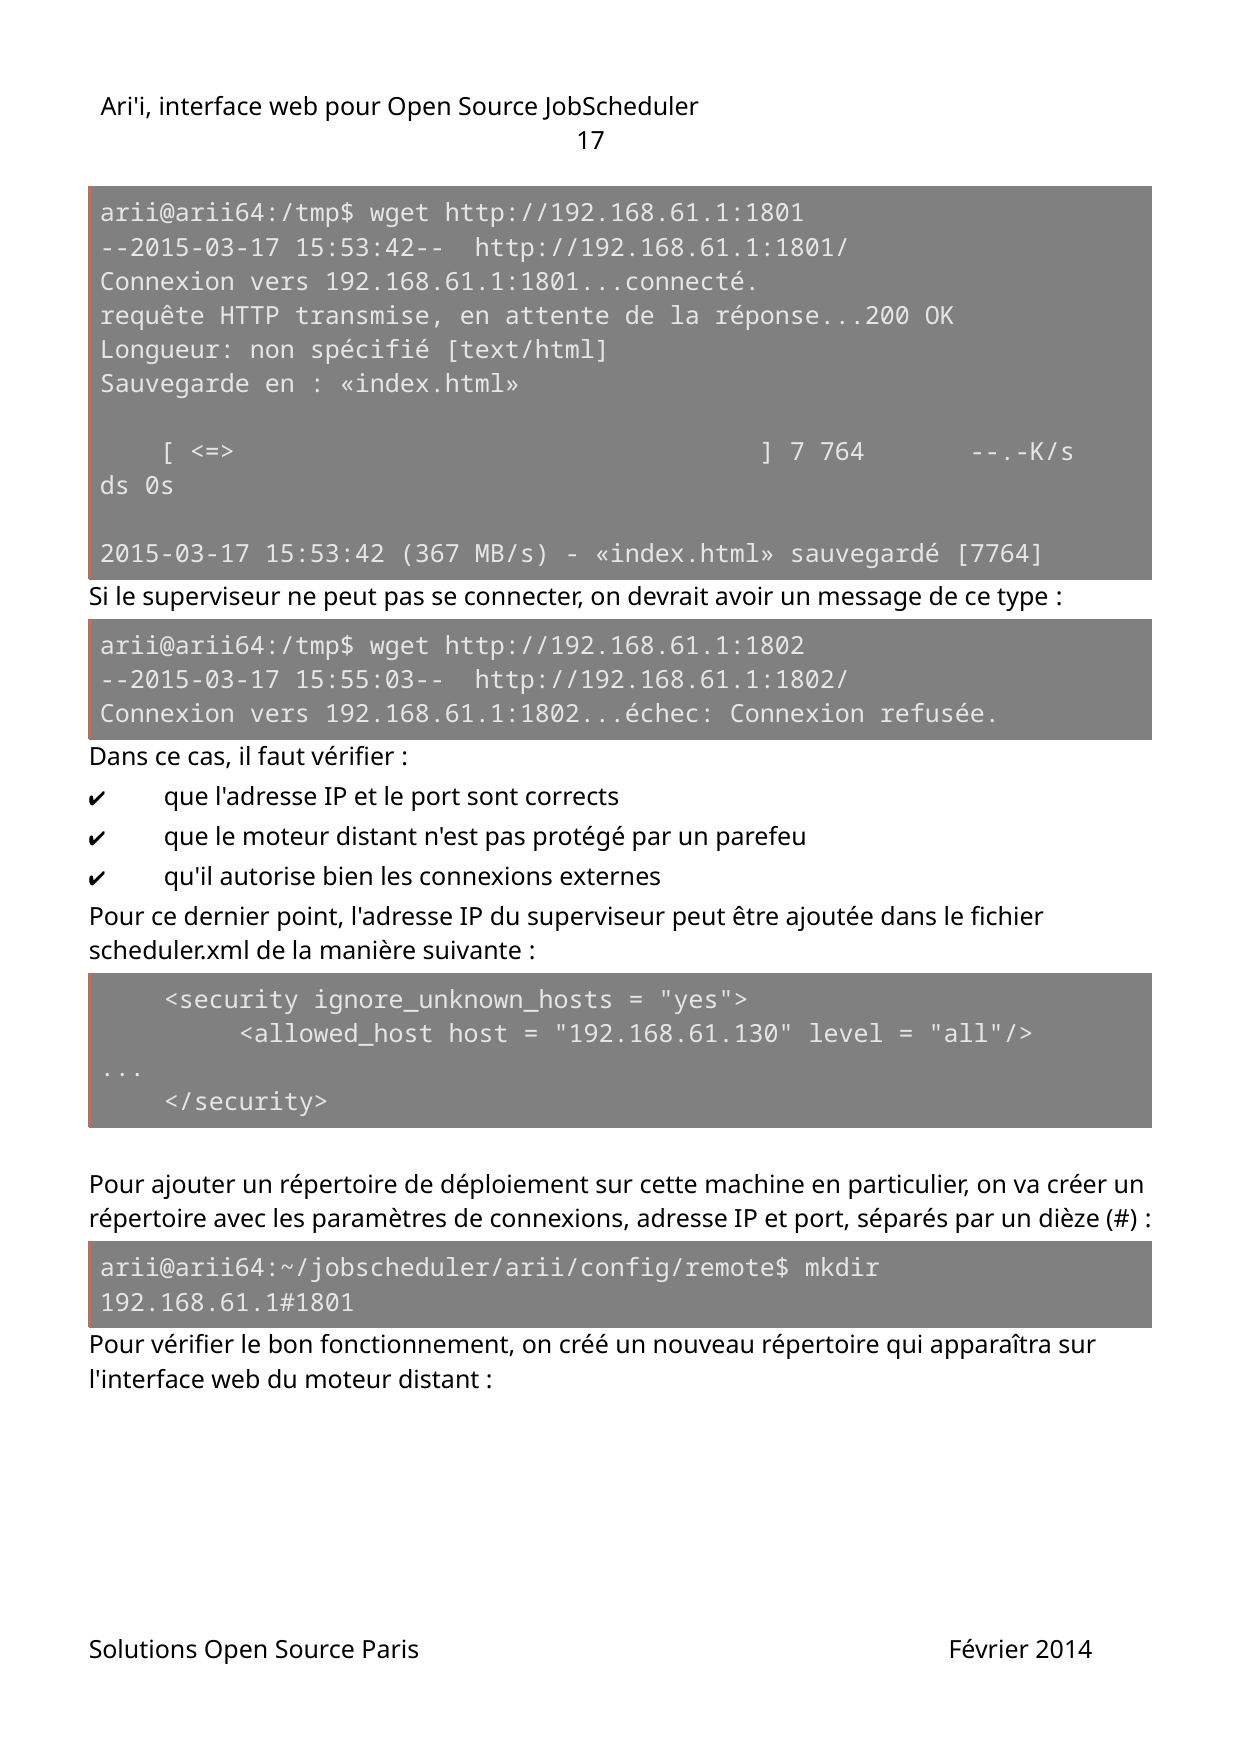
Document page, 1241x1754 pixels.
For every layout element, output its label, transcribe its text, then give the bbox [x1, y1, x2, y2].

text </security> [91, 1075, 1151, 1127]
text requête HTTP transmise, en attente de la réponse...200 OK [91, 288, 1151, 322]
text arii@arii64:~/jobscheduler/arii/config/remote$ mkdir 192.168.61.1#1801 [91, 1242, 1151, 1327]
text arii@arii64:/tmp$ wget http://192.168.61.1:1801 [91, 187, 1151, 220]
text --2015-03-17 15:53:42-- http://192.168.61.1:1801/ [91, 220, 1151, 254]
text --2015-03-17 15:55:03-- http://192.168.61.1:1802/ [91, 653, 1151, 687]
list que l'adresse IP et le port sont corrects [88, 779, 1152, 813]
text ... [91, 1041, 1151, 1075]
text Pour ajouter un répertoire de déploiement sur cette machine en particulier, on va créer un répertoire avec les paramètres de connexions, adresse IP et port, séparés par un dièze (#) : [88, 1167, 1152, 1235]
text 2015-03-17 15:53:42 (367 MB/s) - «index.html» sauvegardé [7764] [91, 527, 1151, 579]
text Connexion vers 192.168.61.1:1802...échec: Connexion refusée. [91, 687, 1151, 739]
text Si le superviseur ne peut pas se connecter, on devrait avoir un message de ce type : [88, 579, 1152, 613]
text Pour vérifier le bon fonctionnement, on créé un nouveau répertoire qui apparaîtra sur l'interface web du moteur distant : [88, 1327, 1152, 1395]
text <allowed_host host = "192.168.61.130" level = "all"/> [91, 1007, 1151, 1041]
text Dans ce cas, il faut vérifier : [88, 739, 1152, 773]
text <security ignore_unknown_hosts = "yes"> [91, 974, 1151, 1007]
list qu'il autorise bien les connexions externes [88, 859, 1152, 893]
list que le moteur distant n'est pas protégé par un parefeu [88, 819, 1152, 853]
text Longueur: non spécifié [text/html] [91, 322, 1151, 356]
text Pour ce dernier point, l'adresse IP du superviseur peut être ajoutée dans le fichier scheduler.xml de la manière suivante : [88, 899, 1152, 967]
text Connexion vers 192.168.61.1:1801...connecté. [91, 254, 1151, 288]
text [ <=> ] 7 764 --.-K/s ds 0s [91, 424, 1151, 493]
text Sauvegarde en : «index.html» [91, 356, 1151, 391]
text arii@arii64:/tmp$ wget http://192.168.61.1:1802 [91, 620, 1151, 653]
